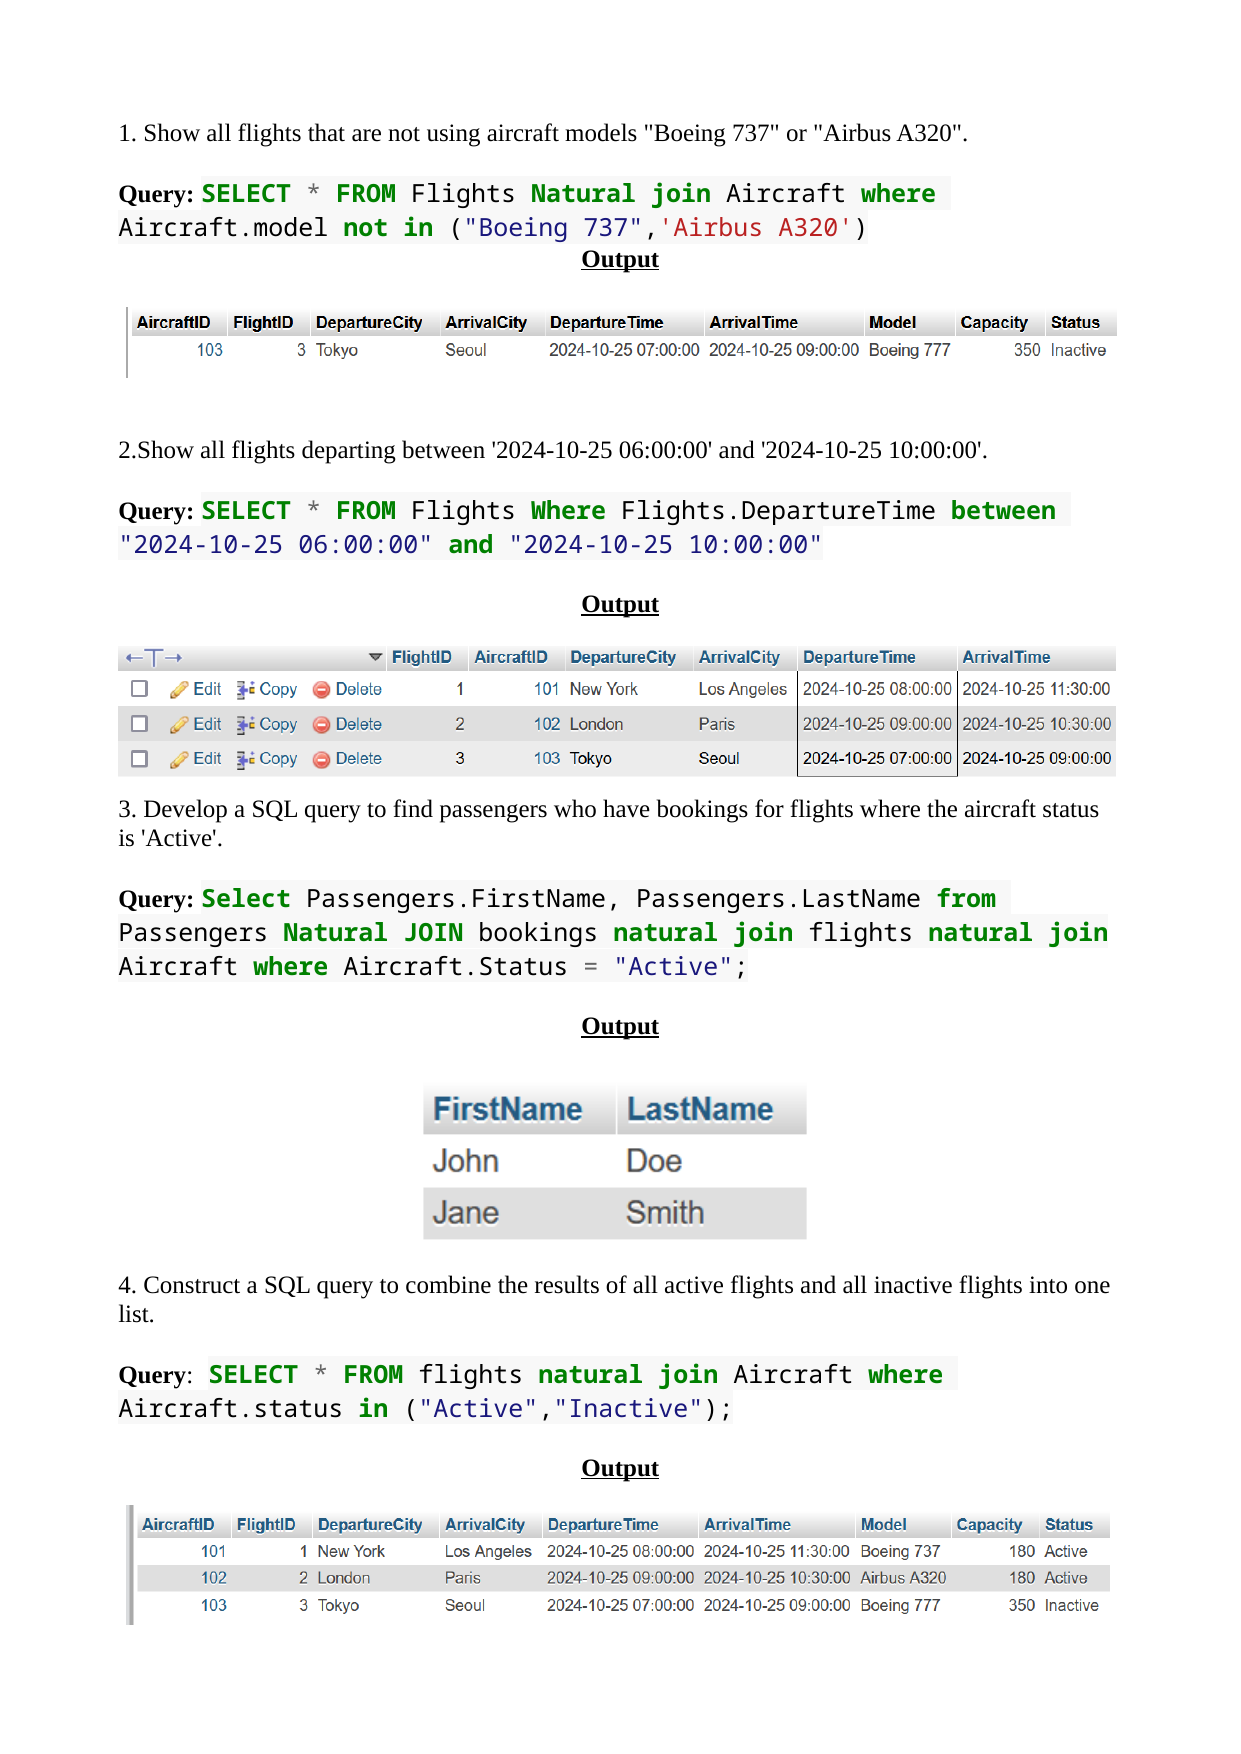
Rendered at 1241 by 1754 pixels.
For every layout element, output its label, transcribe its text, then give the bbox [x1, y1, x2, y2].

picture [118, 646, 1123, 794]
text Query: SELECT * FROM Flights Where Flights.DepartureTime between "2024-10-25 06:00:00" and "2024-10-25 10:00:00" [118, 492, 1122, 560]
picture [419, 1053, 832, 1260]
text Output [118, 244, 1122, 272]
picture [126, 1505, 1130, 1625]
text Query: Select Passengers.FirstName, Passengers.LastName from Passengers Natural JOIN bookings natural join flights natural join Aircraft where Aircraft.Status = "Active"; [118, 880, 1122, 982]
text 3. Develop a SQL query to find passengers who have bookings for flights where the aircraft status is 'Active'. [118, 794, 1122, 852]
text list. [118, 1299, 1122, 1327]
text Output [118, 589, 1122, 618]
text Query: SELECT * FROM Flights Natural join Aircraft where Aircraft.model not in ("Boeing 737",'Airbus A320') [118, 176, 1122, 244]
text 2.Show all flights departing between '2024-10-25 06:00:00' and '2024-10-25 10:00:00'. [118, 435, 1122, 463]
text Query: SELECT * FROM flights natural join Aircraft where Aircraft.status in ("Active","Inactive"); [118, 1356, 1122, 1424]
text 1. Show all flights that are not using aircraft models "Boeing 737" or "Airbus A320". [118, 118, 1122, 147]
text Output [118, 1453, 1122, 1482]
text 4. Construct a SQL query to combine the results of all active flights and all inactive flights into one [118, 1270, 1122, 1299]
picture [126, 307, 1130, 378]
text Output [118, 1011, 1122, 1040]
